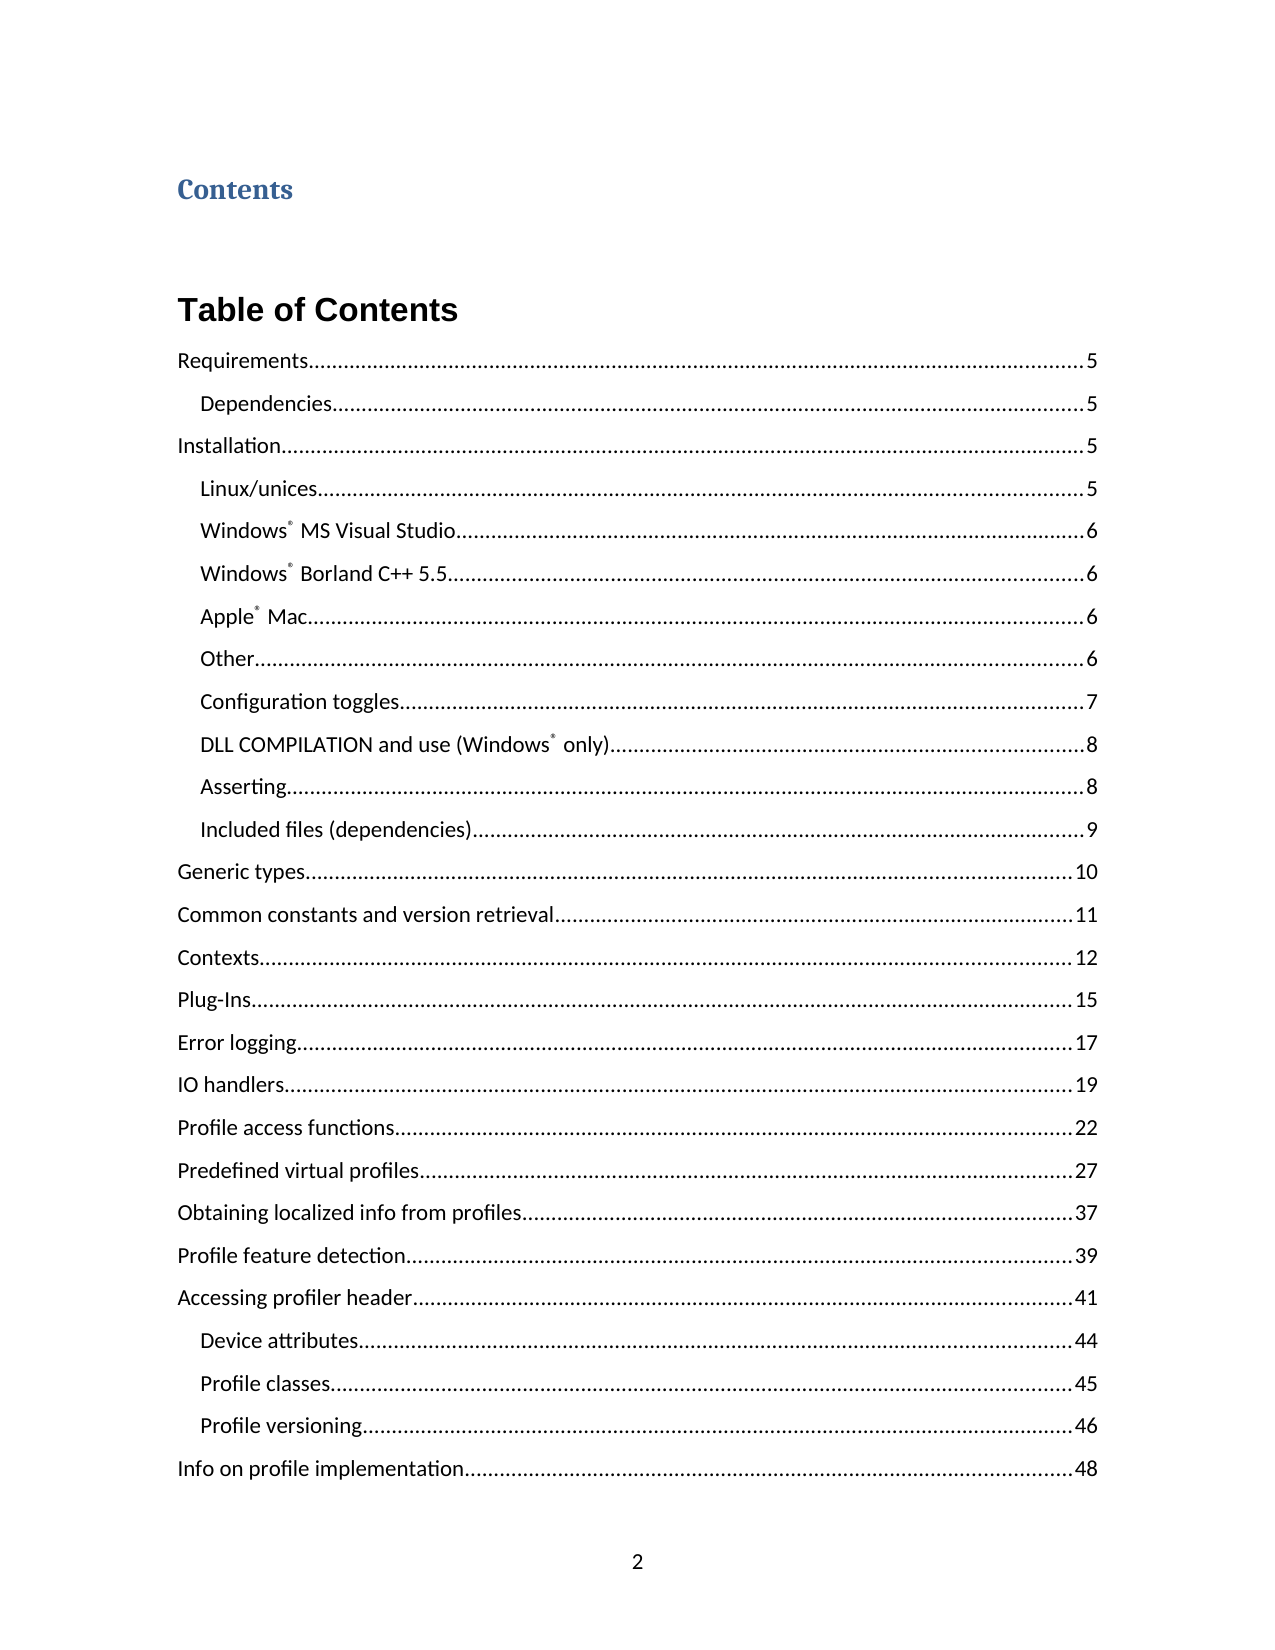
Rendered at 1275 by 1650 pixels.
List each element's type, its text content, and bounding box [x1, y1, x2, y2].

text Obtaining localized info from profiles 37 [177, 1198, 1098, 1226]
text Installation 5 [177, 431, 1098, 459]
text Common constants and version retrieval 11 [177, 900, 1098, 928]
subtitle Table of Contents [177, 289, 1098, 328]
text Accessing profiler header 41 [177, 1283, 1098, 1312]
subtitle Contents [177, 173, 1098, 207]
text Linux/unices 5 [200, 474, 1098, 502]
text Dependencies 5 [200, 389, 1098, 417]
text Configuration toggles 7 [200, 687, 1098, 715]
text Predefined virtual profiles 27 [177, 1156, 1098, 1184]
text Contexts 12 [177, 943, 1098, 971]
text Error logging 17 [177, 1028, 1098, 1056]
text Apple® Mac 6 [200, 602, 1098, 630]
text Profile access functions 22 [177, 1113, 1098, 1141]
text DLL COMPILATION and use (Windows® only) 8 [200, 730, 1098, 758]
text Profile versioning 46 [200, 1411, 1098, 1439]
text Device attributes 44 [200, 1326, 1098, 1354]
text Generic types 10 [177, 857, 1098, 886]
text IO handlers 19 [177, 1071, 1098, 1098]
text Profile feature detection 39 [177, 1241, 1098, 1269]
text Asserting 8 [200, 772, 1098, 800]
text Profile classes 45 [200, 1369, 1098, 1397]
text Info on profile implementation 48 [177, 1454, 1098, 1482]
text Windows® MS Visual Studio 6 [200, 517, 1098, 545]
text Windows® Borland C++ 5.5 6 [200, 559, 1098, 587]
text Plug-Ins 15 [177, 985, 1098, 1013]
text Requirements 5 [177, 346, 1098, 374]
text Other 6 [200, 644, 1098, 672]
text Included files (dependencies) 9 [200, 815, 1098, 843]
